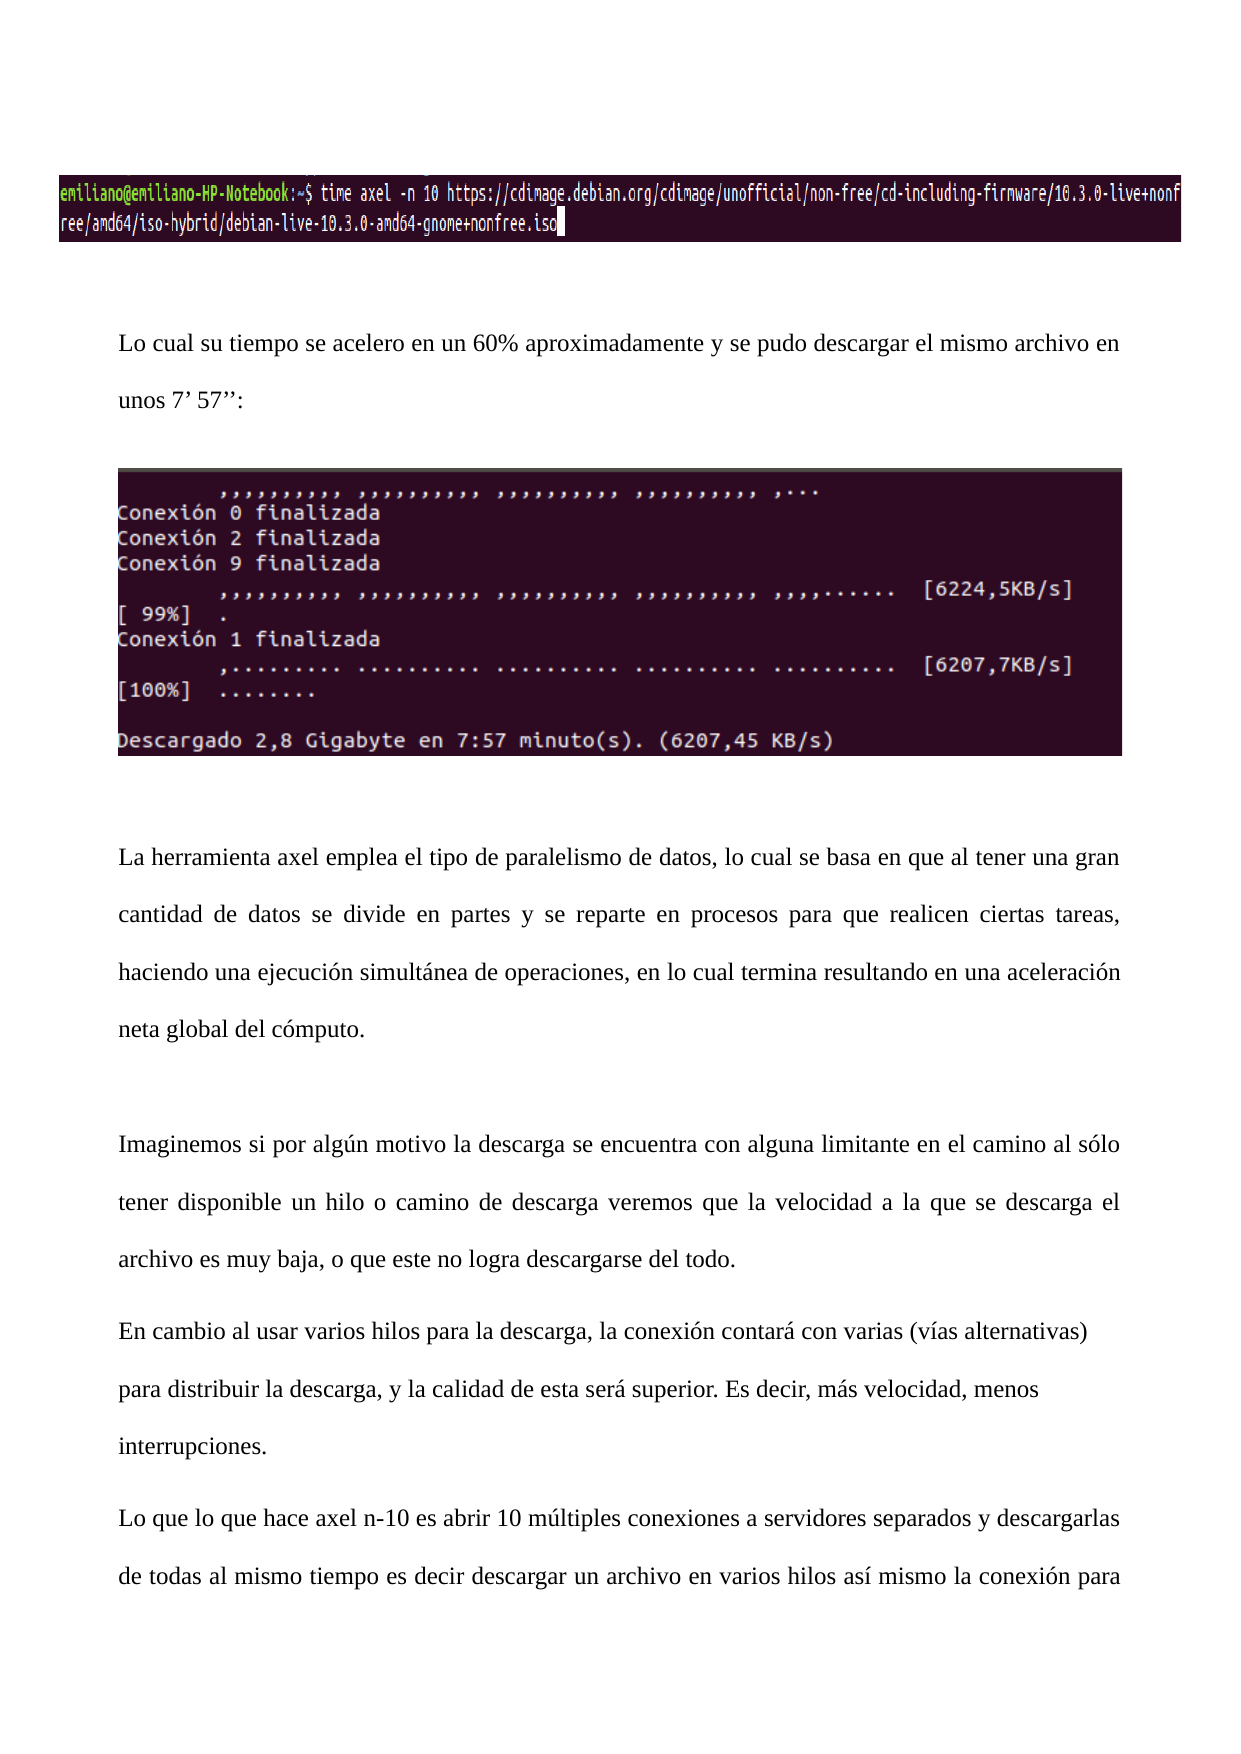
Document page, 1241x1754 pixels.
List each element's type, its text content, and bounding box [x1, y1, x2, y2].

text La herramienta axel emplea el tipo de paralelismo de datos, lo cual se basa en que al tener una gran cantidad de datos se divide en partes y se reparte en procesos para que realicen ciertas tareas, haciendo una ejecución simultánea de operaciones, en lo cual termina resultando en una aceleración neta global del cómputo. [118, 842, 1122, 1043]
text Lo cual su tiempo se acelero en un 60% aproximadamente y se pudo descargar el mismo archivo en unos 7’ 57’’: [118, 328, 1122, 414]
picture [59, 175, 1182, 242]
text Imaginemos si por algún motivo la descarga se encuentra con alguna limitante en el camino al sólo tener disponible un hilo o camino de descarga veremos que la velocidad a la que se descarga el archivo es muy baja, o que este no logra descargarse del todo. [118, 1129, 1122, 1273]
text En cambio al usar varios hilos para la descarga, la conexión contará con varias (vías alternativas) para distribuir la descarga, y la calidad de esta será superior. Es decir, más velocidad, menos interrupciones. [118, 1316, 1122, 1460]
text Lo que lo que hace axel n-10 es abrir 10 múltiples conexiones a servidores separados y descargarlas de todas al mismo tiempo es decir descargar un archivo en varios hilos así mismo la conexión para [118, 1503, 1122, 1589]
picture [118, 468, 1123, 756]
